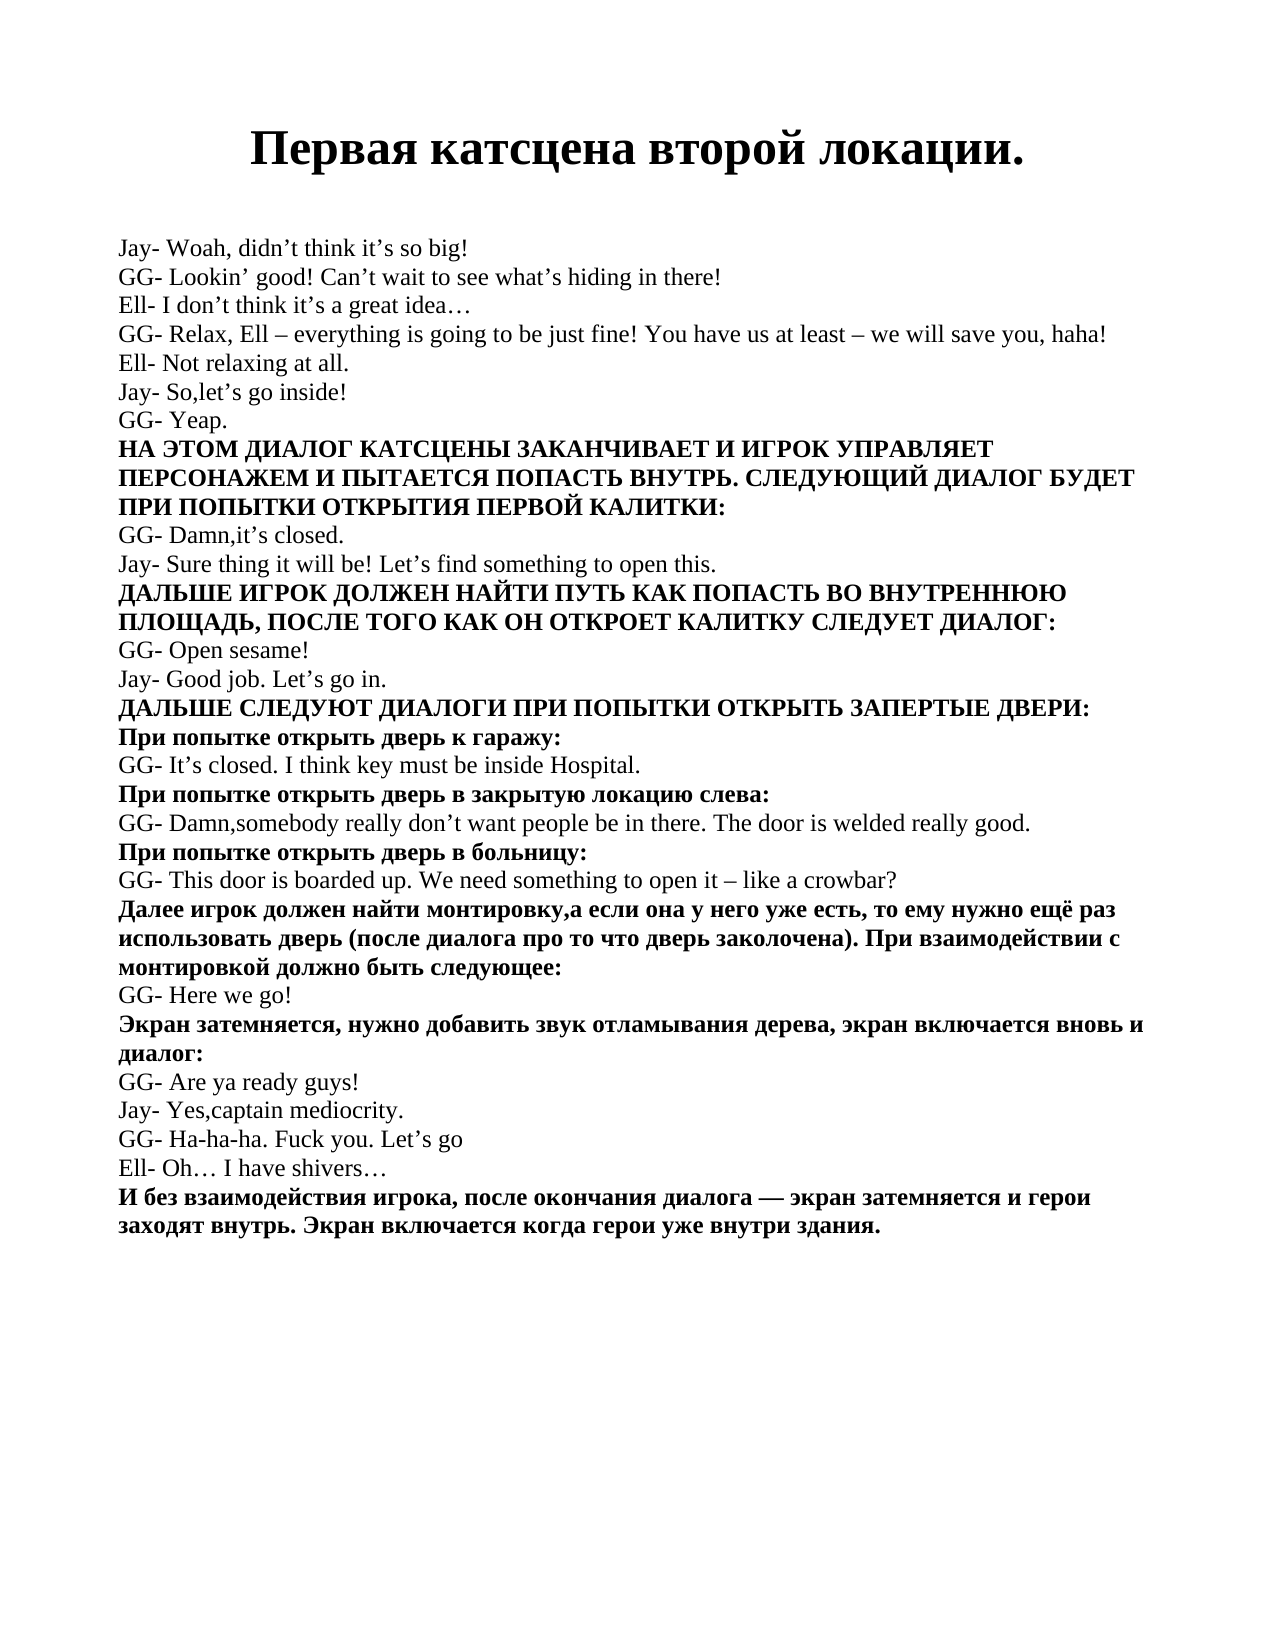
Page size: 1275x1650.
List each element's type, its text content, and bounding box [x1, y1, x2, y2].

text ДАЛЬШЕ ИГРОК ДОЛЖЕН НАЙТИ ПУТЬ КАК ПОПАСТЬ ВО ВНУТРЕННЮЮ ПЛОЩАДЬ, ПОСЛЕ ТОГО КАК ОН ОТКРОЕТ КАЛИТКУ СЛЕДУЕТ ДИАЛОГ: [118, 578, 1157, 636]
text Ell- Oh… I have shivers… [118, 1153, 1157, 1182]
text GG- Yeap. [118, 406, 1157, 434]
text Jay- Woah, didn’t think it’s so big! [118, 233, 1157, 262]
text GG- Damn,it’s closed. [118, 521, 1157, 549]
text И без взаимодействия игрока, после окончания диалога — экран затемняется и герои заходят внутрь. Экран включается когда герои уже внутри здания. [118, 1182, 1157, 1239]
text Далее игрок должен найти монтировку,а если она у него уже есть, то ему нужно ещё раз использовать дверь (после диалога про то что дверь заколочена). При взаимодействии с монтировкой должно быть следующее: GG- Here we go! [118, 894, 1157, 1009]
text GG- Ha-ha-ha. Fuck you. Let’s go [118, 1124, 1157, 1153]
text GG- Are ya ready guys! [118, 1067, 1157, 1096]
text При попытке открыть дверь в закрытую локацию слева: [118, 779, 1157, 808]
text GG- Relax, Ell – everything is going to be just fine! You have us at least – we will save you, haha! [118, 319, 1157, 348]
text GG- Lookin’ good! Can’t wait to see what’s hiding in there! [118, 262, 1157, 291]
text При попытке открыть дверь в больницу: [118, 837, 1157, 866]
text GG- Open sesame! [118, 636, 1157, 664]
text При попытке открыть дверь к гаражу: [118, 722, 1157, 751]
text Первая катсцена второй локации. [118, 118, 1157, 176]
text Экран затемняется, нужно добавить звук отламывания дерева, экран включается вновь и диалог: [118, 1009, 1157, 1067]
text Jay- Sure thing it will be! Let’s find something to open this. [118, 549, 1157, 578]
text GG- This door is boarded up. We need something to open it – like a crowbar? [118, 866, 1157, 894]
text ДАЛЬШЕ СЛЕДУЮТ ДИАЛОГИ ПРИ ПОПЫТКИ ОТКРЫТЬ ЗАПЕРТЫЕ ДВЕРИ: [118, 693, 1157, 722]
text Ell- I don’t think it’s a great idea… [118, 291, 1157, 319]
text Ell- Not relaxing at all. [118, 348, 1157, 377]
text НА ЭТОМ ДИАЛОГ КАТСЦЕНЫ ЗАКАНЧИВАЕТ И ИГРОК УПРАВЛЯЕТ ПЕРСОНАЖЕМ И ПЫТАЕТСЯ ПОПАСТЬ ВНУТРЬ. СЛЕДУЮЩИЙ ДИАЛОГ БУДЕТ ПРИ ПОПЫТКИ ОТКРЫТИЯ ПЕРВОЙ КАЛИТКИ: [118, 434, 1157, 521]
text Jay- Yes,captain mediocrity. [118, 1096, 1157, 1124]
text GG- Damn,somebody really don’t want people be in there. The door is welded really good. [118, 808, 1157, 837]
text Jay- Good job. Let’s go in. [118, 664, 1157, 693]
text GG- It’s closed. I think key must be inside Hospital. [118, 751, 1157, 779]
text Jay- So,let’s go inside! [118, 377, 1157, 406]
